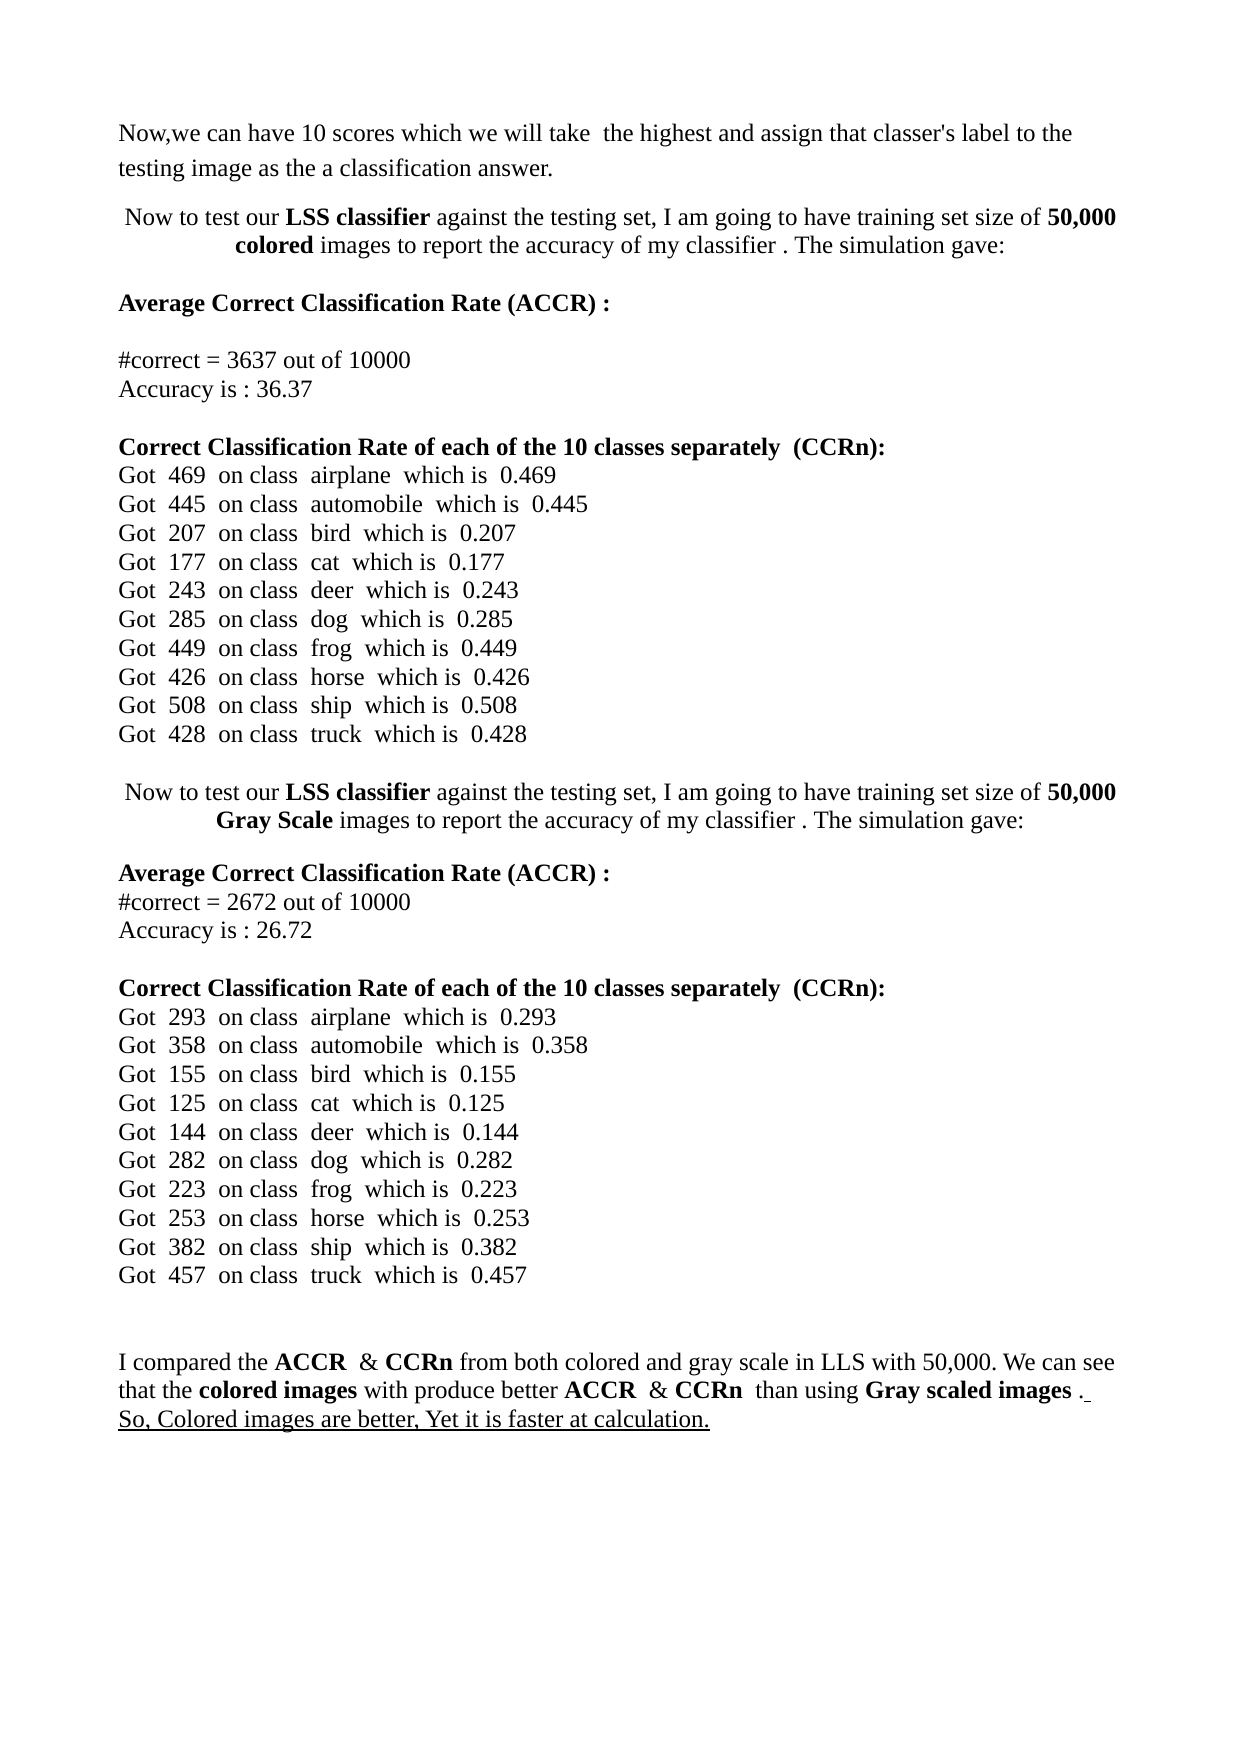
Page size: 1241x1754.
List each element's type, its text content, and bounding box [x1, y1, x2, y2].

text Got 177 on class cat which is 0.177 [118, 547, 1122, 575]
text Got 428 on class truck which is 0.428 [118, 719, 1122, 748]
text Got 285 on class dog which is 0.285 [118, 604, 1122, 633]
text Got 457 on class truck which is 0.457 [118, 1261, 1122, 1289]
text Average Correct Classification Rate (ACCR) : [118, 858, 1122, 887]
text Correct Classification Rate of each of the 10 classes separately (CCRn): [118, 973, 1122, 1002]
text #correct = 3637 out of 10000 [118, 345, 1122, 374]
text Got 358 on class automobile which is 0.358 [118, 1031, 1122, 1059]
text Now,we can have 10 scores which we will take the highest and assign that classer's label to the testing image as the a classification answer. [118, 118, 1122, 181]
text Got 243 on class deer which is 0.243 [118, 575, 1122, 604]
text Got 469 on class airplane which is 0.469 [118, 460, 1122, 489]
text Now to test our LSS classifier against the testing set, I am going to have training set size of 50,000 Gray Scale images to report the accuracy of my classifier . The simulation gave: [118, 777, 1122, 834]
text Accuracy is : 26.72 [118, 916, 1122, 944]
text Got 155 on class bird which is 0.155 [118, 1059, 1122, 1088]
text I compared the ACCR & CCRn from both colored and gray scale in LLS with 50,000. We can see that the colored images with produce better ACCR & CCRn than using Gray scaled images . So, Colored images are better, Yet it is faster at calculation. [118, 1347, 1122, 1433]
text Now to test our LSS classifier against the testing set, I am going to have training set size of 50,000 colored images to report the accuracy of my classifier . The simulation gave: [118, 202, 1122, 259]
text Got 223 on class frog which is 0.223 [118, 1174, 1122, 1203]
text Got 445 on class automobile which is 0.445 [118, 489, 1122, 518]
text #correct = 2672 out of 10000 [118, 887, 1122, 916]
text Accuracy is : 36.37 [118, 374, 1122, 403]
text Got 508 on class ship which is 0.508 [118, 690, 1122, 719]
text Got 207 on class bird which is 0.207 [118, 518, 1122, 547]
text Got 125 on class cat which is 0.125 [118, 1088, 1122, 1117]
text Correct Classification Rate of each of the 10 classes separately (CCRn): [118, 432, 1122, 460]
text Got 144 on class deer which is 0.144 [118, 1117, 1122, 1146]
text Got 282 on class dog which is 0.282 [118, 1146, 1122, 1174]
text Average Correct Classification Rate (ACCR) : [118, 288, 1122, 317]
text Got 293 on class airplane which is 0.293 [118, 1002, 1122, 1031]
text Got 253 on class horse which is 0.253 [118, 1203, 1122, 1232]
text Got 382 on class ship which is 0.382 [118, 1232, 1122, 1261]
text Got 426 on class horse which is 0.426 [118, 662, 1122, 690]
text Got 449 on class frog which is 0.449 [118, 633, 1122, 662]
